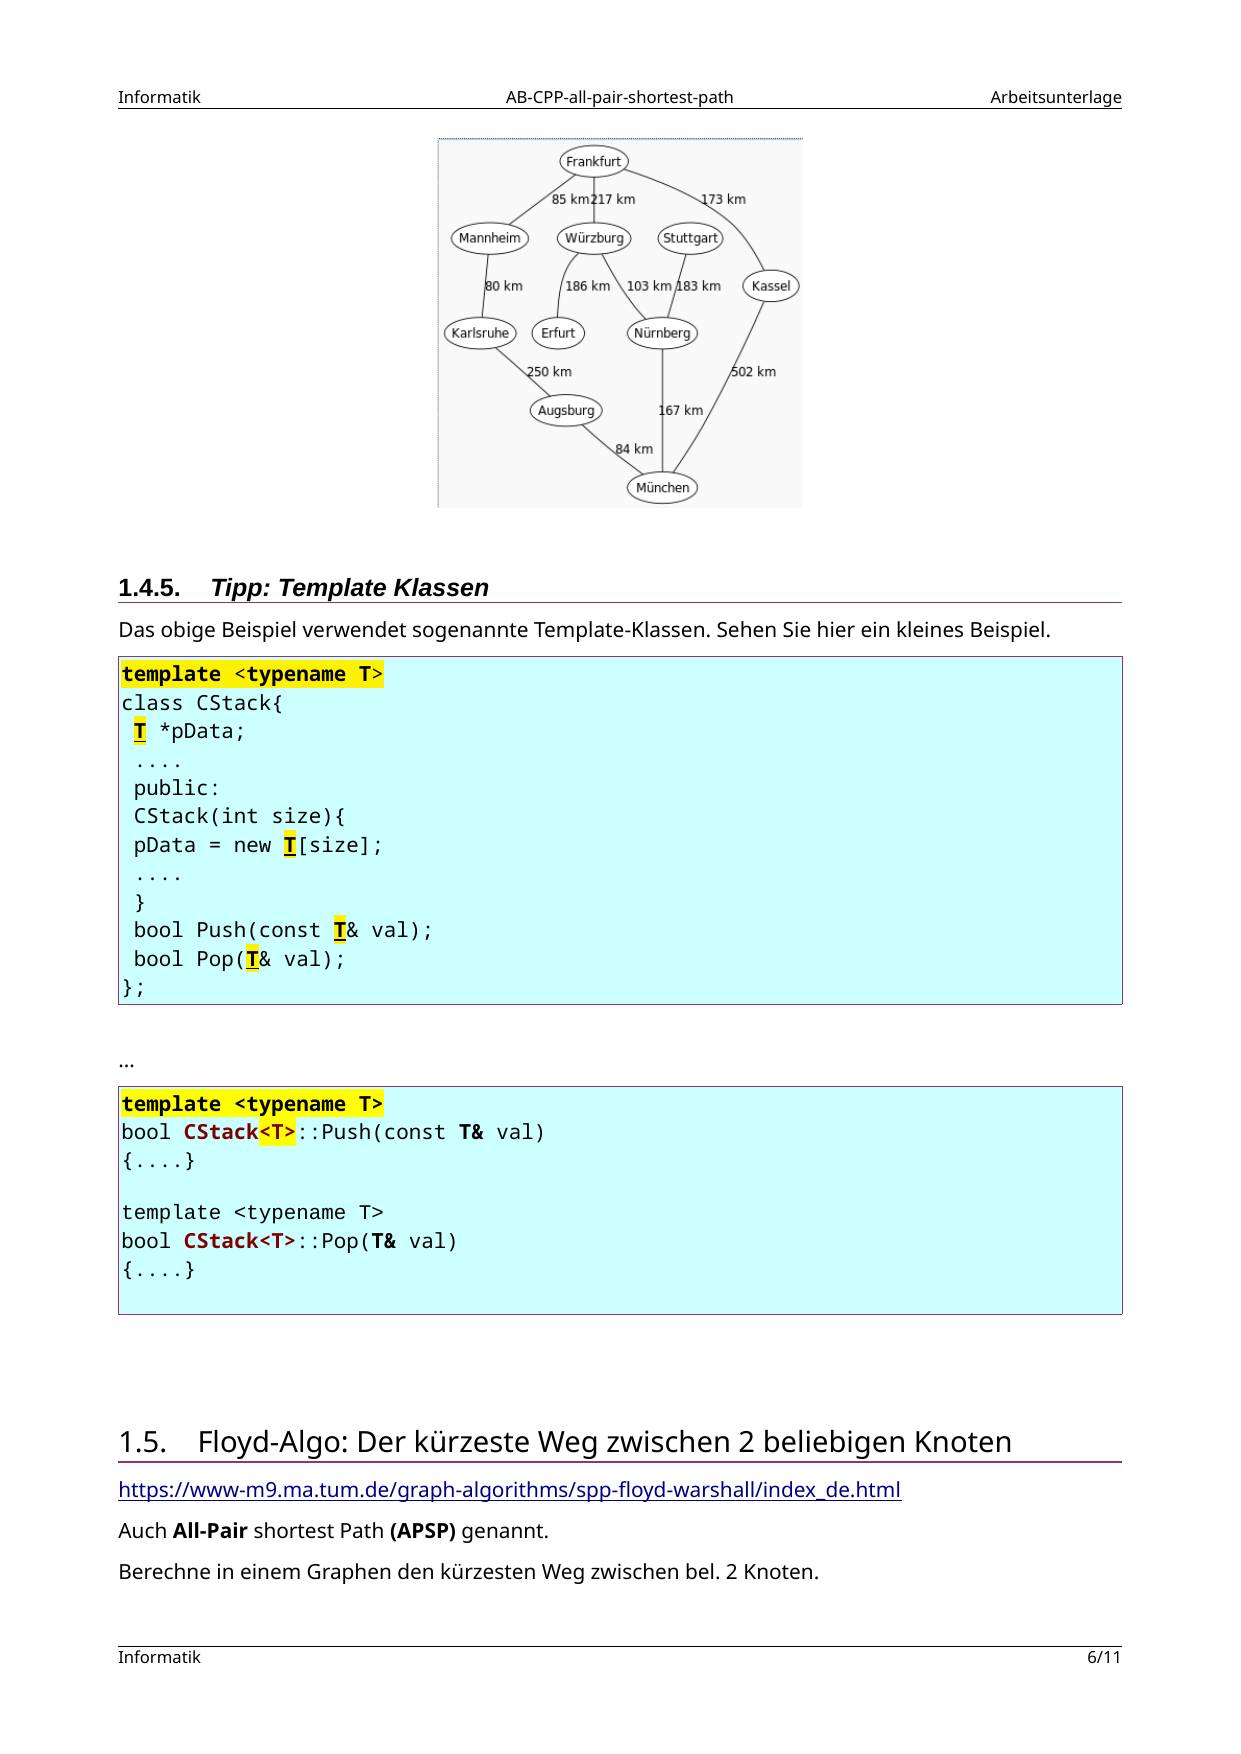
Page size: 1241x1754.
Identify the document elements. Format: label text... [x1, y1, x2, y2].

text class CStack{ T *pData; .... public: CStack(int size){ pData = new T[size]; .... } bool Push(const T& val); bool Pop(T& val); }; [119, 685, 1122, 1004]
text template <typename T> [119, 1199, 1122, 1223]
picture [437, 137, 803, 508]
subtitle Floyd-Algo: Der kürzeste Weg zwischen 2 beliebigen Knoten [118, 1421, 1122, 1461]
text ... [118, 1045, 1122, 1073]
text template <typename T> [119, 1087, 1122, 1114]
text https://www-m9.ma.tum.de/graph-algorithms/spp-floyd-warshall/index_de.html [118, 1476, 1122, 1504]
text Berechne in einem Graphen den kürzesten Weg zwischen bel. 2 Knoten. [118, 1557, 1122, 1586]
text bool CStack<T>::Pop(T& val) {....} [119, 1223, 1122, 1280]
subtitle Tipp: Template Klassen [118, 573, 1122, 602]
text template <typename T> [119, 657, 1122, 685]
text Auch All-Pair shortest Path (APSP) genannt. [118, 1516, 1122, 1545]
text bool CStack<T>::Push(const T& val) {....} [119, 1114, 1122, 1171]
text Das obige Beispiel verwendet sogenannte Template-Klassen. Sehen Sie hier ein kleines Beispiel. [118, 616, 1122, 644]
